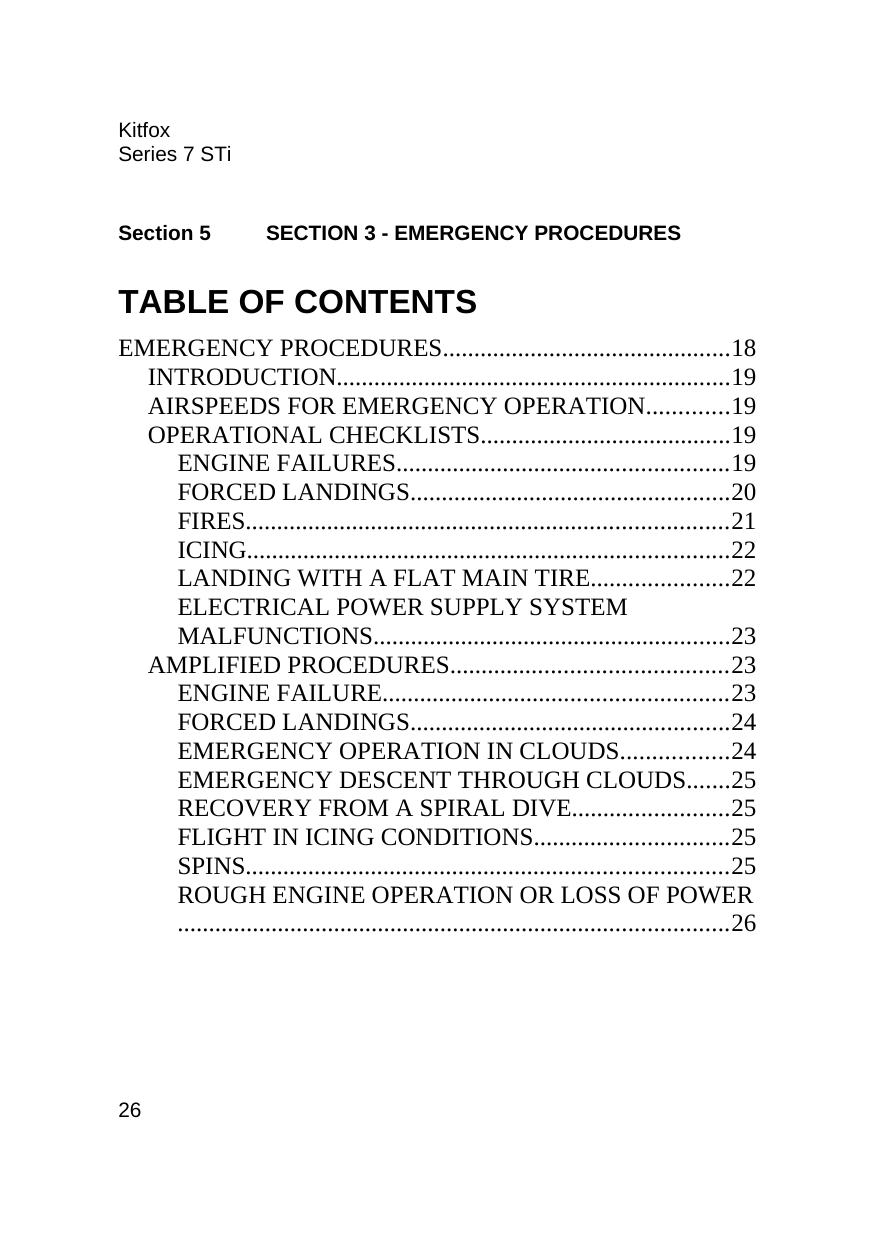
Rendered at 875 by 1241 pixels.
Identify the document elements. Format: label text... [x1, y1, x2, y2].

text AIRSPEEDS FOR EMERGENCY OPERATION 19 [148, 391, 756, 420]
text FLIGHT IN ICING CONDITIONS 25 [177, 822, 756, 851]
text LANDING WITH A FLAT MAIN TIRE 22 [177, 563, 756, 592]
text EMERGENCY PROCEDURES 18 [118, 333, 756, 362]
text ICING 22 [177, 535, 756, 563]
subtitle SECTION 3 - EMERGENCY PROCEDURES [118, 221, 756, 245]
text ENGINE FAILURES 19 [177, 448, 756, 477]
subtitle TABLE OF CONTENTS [118, 282, 756, 321]
text OPERATIONAL CHECKLISTS 19 [148, 420, 756, 448]
text ELECTRICAL POWER SUPPLY SYSTEM MALFUNCTIONS 23 [177, 592, 756, 650]
text FIRES 21 [177, 506, 756, 535]
text INTRODUCTION 19 [148, 362, 756, 391]
text ENGINE FAILURE 23 [177, 678, 756, 707]
text FORCED LANDINGS 24 [177, 707, 756, 736]
text EMERGENCY DESCENT THROUGH CLOUDS 25 [177, 765, 756, 793]
text ROUGH ENGINE OPERATION OR LOSS OF POWER 26 [177, 880, 756, 937]
text AMPLIFIED PROCEDURES 23 [148, 650, 756, 678]
text FORCED LANDINGS 20 [177, 477, 756, 506]
text SPINS 25 [177, 851, 756, 880]
text RECOVERY FROM A SPIRAL DIVE 25 [177, 793, 756, 822]
text EMERGENCY OPERATION IN CLOUDS 24 [177, 736, 756, 765]
